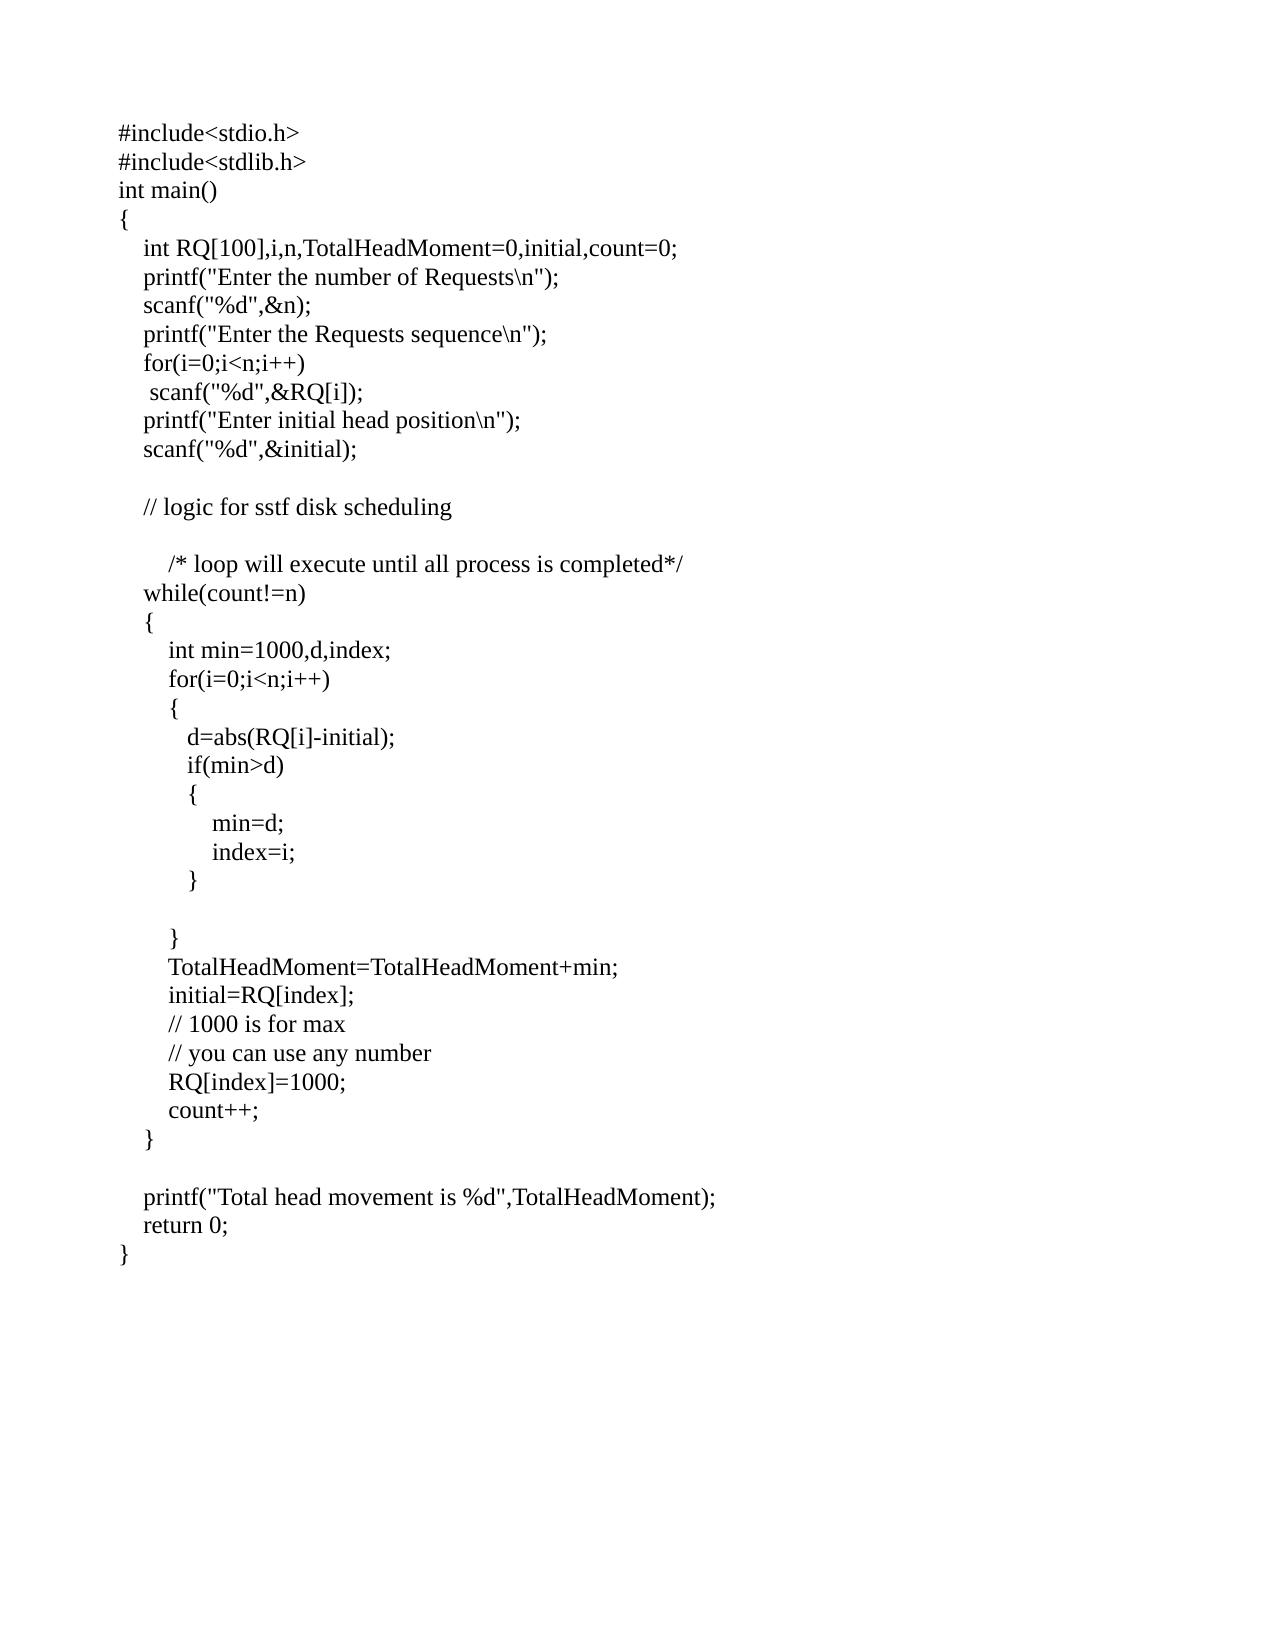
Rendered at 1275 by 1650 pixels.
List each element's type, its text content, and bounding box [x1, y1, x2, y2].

text min=d; [118, 808, 1157, 837]
text #include<stdlib.h> [118, 147, 1157, 176]
text int main() [118, 176, 1157, 204]
text for(i=0;i<n;i++) [118, 664, 1157, 693]
text } [118, 1239, 1157, 1268]
text printf("Total head movement is %d",TotalHeadMoment); [118, 1182, 1157, 1211]
text // 1000 is for max [118, 1009, 1157, 1038]
text printf("Enter the number of Requests\n"); [118, 262, 1157, 291]
text } [118, 923, 1157, 952]
text int RQ[100],i,n,TotalHeadMoment=0,initial,count=0; [118, 233, 1157, 262]
text } [118, 1124, 1157, 1153]
text printf("Enter the Requests sequence\n"); [118, 319, 1157, 348]
text #include<stdio.h> [118, 118, 1157, 147]
text for(i=0;i<n;i++) [118, 348, 1157, 377]
text { [118, 779, 1157, 808]
text scanf("%d",&initial); [118, 434, 1157, 463]
text while(count!=n) [118, 578, 1157, 607]
text return 0; [118, 1211, 1157, 1239]
text { [118, 607, 1157, 636]
text { [118, 204, 1157, 233]
text if(min>d) [118, 751, 1157, 779]
text d=abs(RQ[i]-initial); [118, 722, 1157, 751]
text // logic for sstf disk scheduling [118, 492, 1157, 521]
text initial=RQ[index]; [118, 981, 1157, 1009]
text /* loop will execute until all process is completed*/ [118, 549, 1157, 578]
text scanf("%d",&n); [118, 291, 1157, 319]
text scanf("%d",&RQ[i]); [118, 377, 1157, 406]
text printf("Enter initial head position\n"); [118, 406, 1157, 434]
text int min=1000,d,index; [118, 636, 1157, 664]
text // you can use any number [118, 1038, 1157, 1067]
text } [118, 866, 1157, 894]
text RQ[index]=1000; [118, 1067, 1157, 1096]
text TotalHeadMoment=TotalHeadMoment+min; [118, 952, 1157, 981]
text count++; [118, 1096, 1157, 1124]
text index=i; [118, 837, 1157, 866]
text { [118, 693, 1157, 722]
